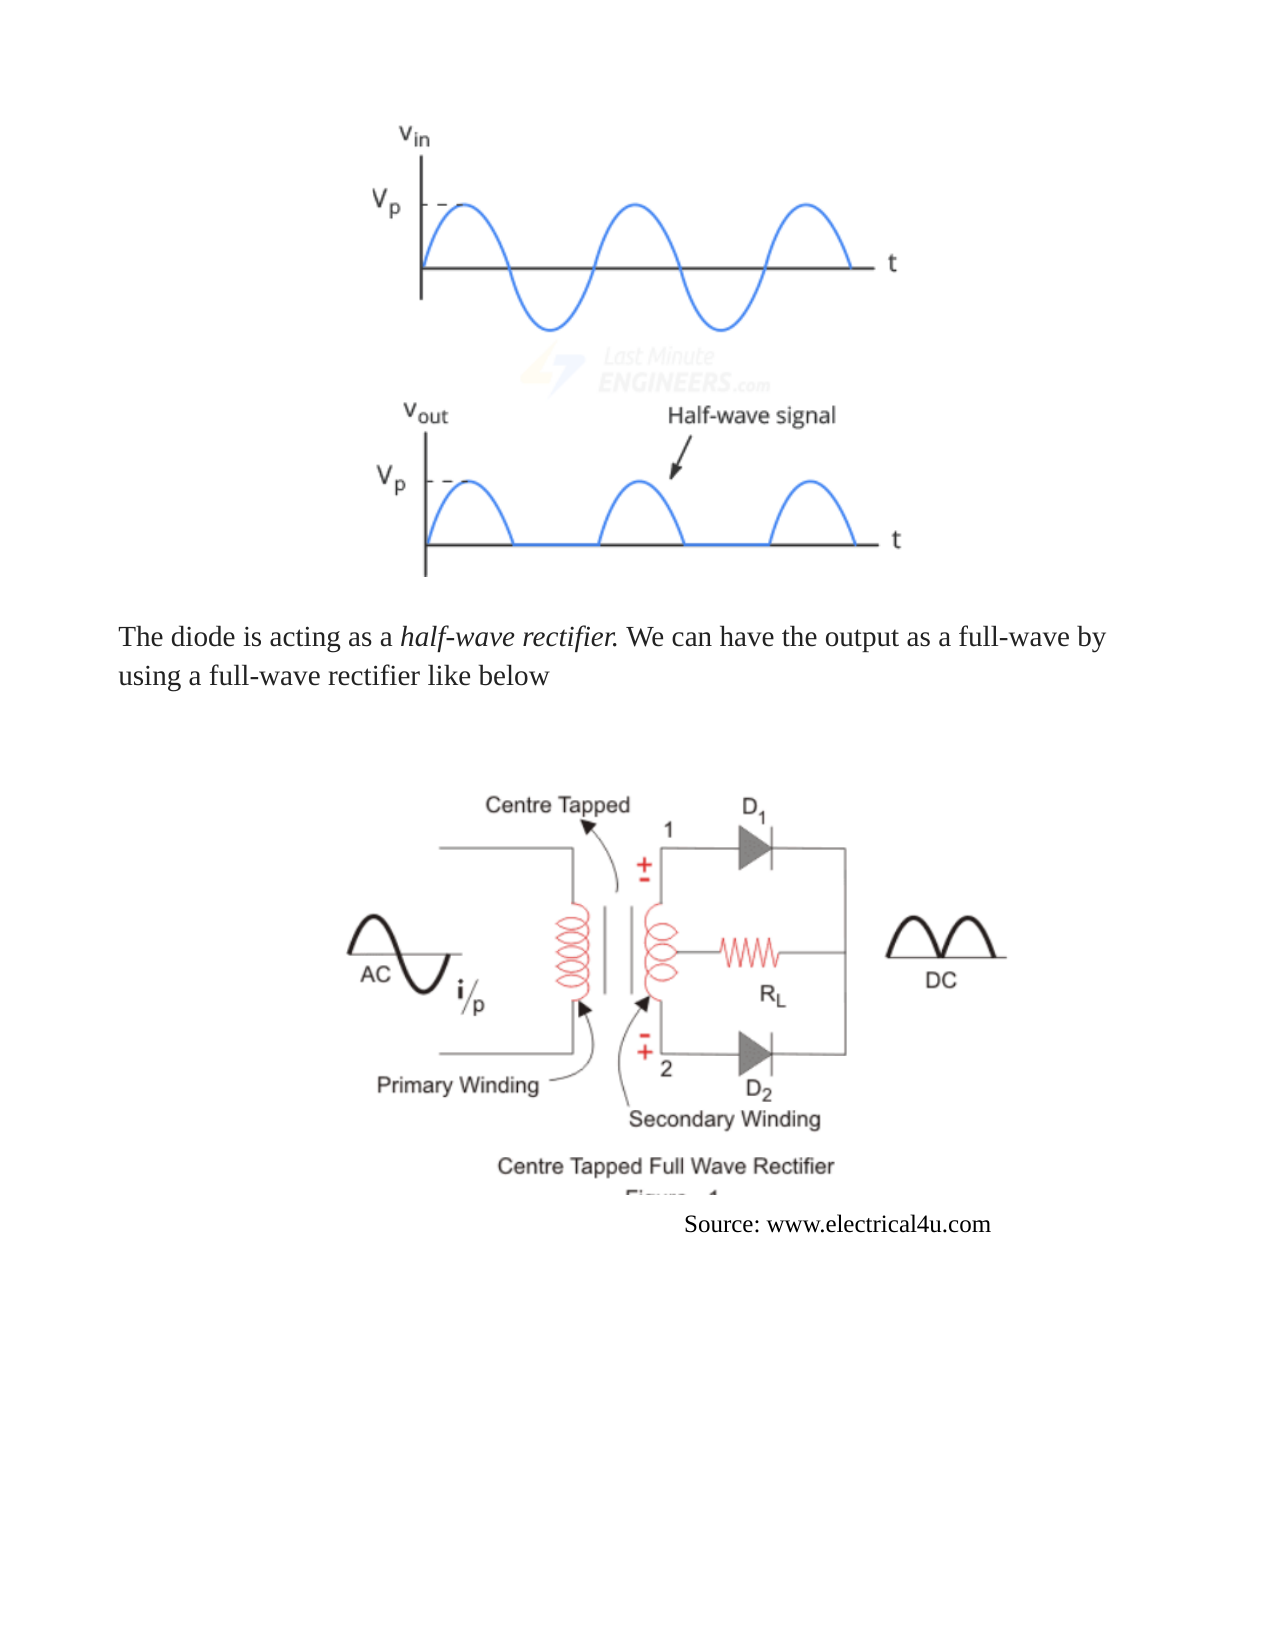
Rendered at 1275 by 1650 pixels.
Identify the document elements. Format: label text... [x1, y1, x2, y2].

text The diode is acting as a half-wave rectifier. We can have the output as a full-wave by using a full-wave rectifier like below [118, 619, 1157, 691]
picture [259, 752, 1047, 1195]
picture [372, 118, 903, 577]
